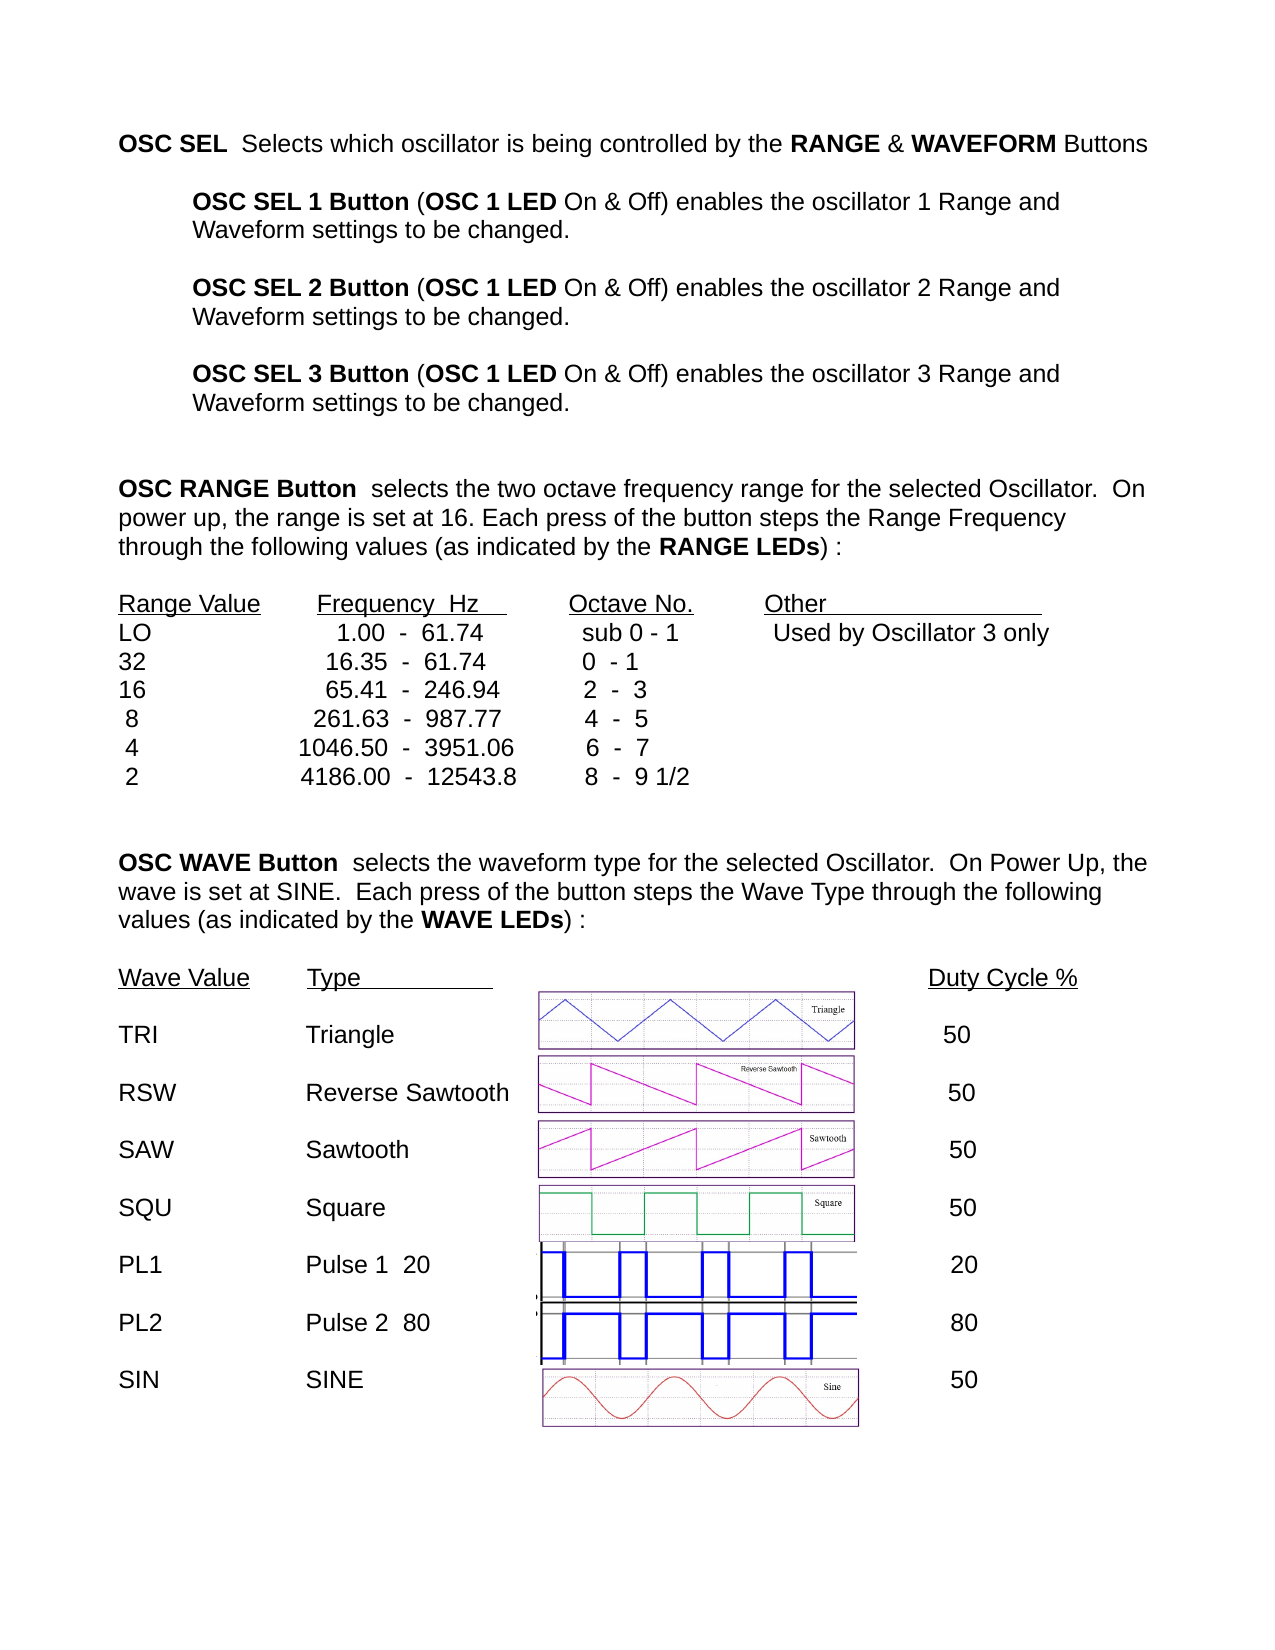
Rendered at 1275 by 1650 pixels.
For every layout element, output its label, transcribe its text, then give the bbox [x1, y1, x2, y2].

picture [536, 989, 857, 1051]
text 8 261.63 - 987.77 4 - 5 [118, 704, 1157, 733]
text OSC RANGE Button selects the two octave frequency range for the selected Oscillator. On power up, the range is set at 16. Each press of the button steps the Range Frequency through the following values (as indicated by the RANGE LEDs) : [118, 474, 1157, 561]
text 2 4186.00 - 12543.8 8 - 9 1/2 [118, 762, 1157, 791]
text PL2 Pulse 2 80 [118, 1308, 536, 1337]
text 32 16.35 - 61.74 0 - 1 [118, 647, 1157, 676]
text 50 [857, 1193, 1157, 1222]
text 50 [857, 1078, 1157, 1107]
picture [536, 1053, 857, 1115]
text SIN SINE [118, 1366, 540, 1394]
text SAW Sawtooth [118, 1136, 536, 1164]
text 4 1046.50 - 3951.06 6 - 7 [118, 733, 1157, 762]
text SQU Square [118, 1193, 536, 1222]
picture [536, 1182, 861, 1430]
text 20 [857, 1251, 1157, 1279]
text 50 [857, 1021, 1157, 1049]
text TRI Triangle [118, 1021, 536, 1049]
text OSC SEL 2 Button (OSC 1 LED On & Off) enables the oscillator 2 Range and Waveform settings to be changed. [192, 273, 1157, 331]
picture [536, 1118, 857, 1180]
text LO 1.00 - 61.74 sub 0 - 1 Used by Oscillator 3 only [118, 618, 1157, 647]
text 50 [861, 1366, 1157, 1394]
text Range Value Frequency Hz Octave No. Other [118, 589, 1157, 618]
text OSC SEL 1 Button (OSC 1 LED On & Off) enables the oscillator 1 Range and Waveform settings to be changed. [192, 187, 1157, 244]
text Wave Value Type Duty Cycle % [118, 963, 1157, 992]
text 50 [857, 1136, 1157, 1164]
text OSC SEL Selects which oscillator is being controlled by the RANGE & WAVEFORM Buttons [118, 129, 1157, 158]
text PL1 Pulse 1 20 [118, 1251, 536, 1279]
text RSW Reverse Sawtooth [118, 1078, 536, 1107]
text OSC SEL 3 Button (OSC 1 LED On & Off) enables the oscillator 3 Range and Waveform settings to be changed. [192, 359, 1157, 417]
text 80 [857, 1308, 1157, 1337]
text OSC WAVE Button selects the waveform type for the selected Oscillator. On Power Up, the wave is set at SINE. Each press of the button steps the Wave Type through the following values (as indicated by the WAVE LEDs) : [118, 848, 1157, 934]
text 16 65.41 - 246.94 2 - 3 [118, 676, 1157, 704]
